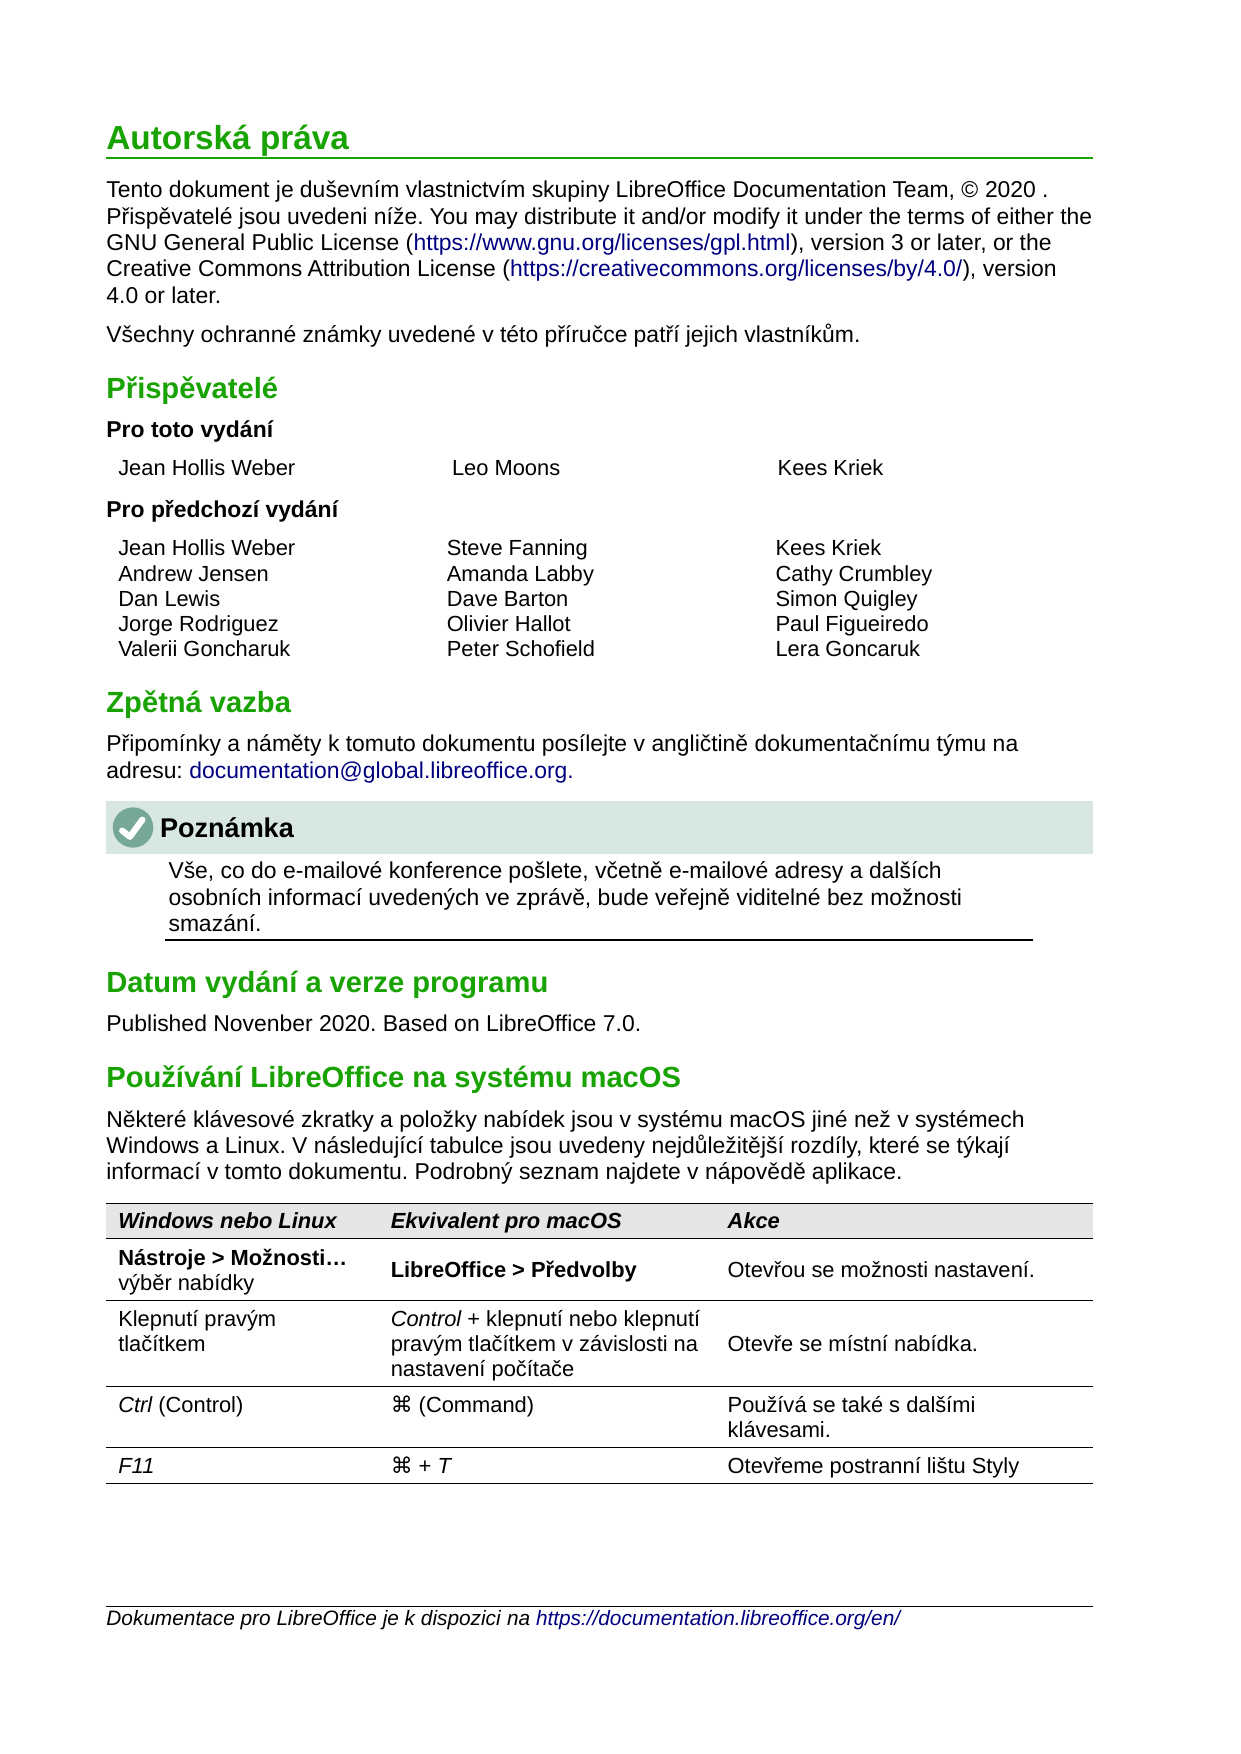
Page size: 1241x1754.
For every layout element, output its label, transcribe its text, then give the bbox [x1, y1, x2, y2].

subtitle Používání LibreOffice na systému macOS [106, 1060, 1093, 1094]
table_header Kees Kriek [764, 535, 1093, 561]
table_cell Lera Goncaruk [764, 636, 1093, 661]
table_cell F11 [106, 1448, 379, 1483]
table_cell Otevřou se možnosti nastavení. [716, 1239, 1093, 1299]
table_header Ekvivalent pro macOS [379, 1204, 716, 1238]
table_cell Klepnutí pravým tlačítkem [106, 1301, 379, 1386]
table_header Windows nebo Linux [106, 1204, 379, 1238]
text Vše, co do e-mailové konference pošlete, včetně e-mailové adresy a dalších osobních informací uvedených ve zprávě, bude veřejně viditelné bez možnosti smazání. [165, 854, 1033, 939]
table_cell Cathy Crumbley [764, 561, 1093, 586]
text Pro předchozí vydání [106, 496, 1093, 523]
table_cell Dan Lewis [106, 586, 435, 611]
table_cell ⌘ (Command) [379, 1387, 716, 1447]
table_cell Control + klepnutí nebo klepnutí pravým tlačítkem v závislosti na nastavení počítače [379, 1301, 716, 1386]
table_cell Andrew Jensen [106, 561, 435, 586]
text Některé klávesové zkratky a položky nabídek jsou v systému macOS jiné než v systémech Windows a Linux. V následující tabulce jsou uvedeny nejdůležitější rozdíly, které se týkají informací v tomto dokumentu. Podrobný seznam najdete v nápovědě aplikace. [106, 1106, 1093, 1185]
table_cell ⌘ + T [379, 1448, 716, 1483]
table_header Jean Hollis Weber [106, 455, 440, 485]
subtitle Zpětná vazba [106, 685, 1093, 718]
table_header Jean Hollis Weber [106, 535, 435, 561]
table_cell Jorge Rodriguez [106, 611, 435, 636]
table_cell Olivier Hallot [435, 611, 764, 636]
subtitle Datum vydání a verze programu [106, 965, 1093, 998]
subtitle Přispěvatelé [106, 371, 1093, 404]
table_header Leo Moons [440, 455, 766, 485]
text Připomínky a náměty k tomuto dokumentu posílejte v angličtině dokumentačnímu týmu na adresu: documentation@global.libreoffice.org. [106, 730, 1093, 783]
table_header Steve Fanning [435, 535, 764, 561]
text Pro toto vydání [106, 416, 1093, 442]
table_cell LibreOffice > Předvolby [379, 1239, 716, 1299]
table_cell Používá se také s dalšími klávesami. [716, 1387, 1093, 1447]
table_header Kees Kriek [766, 455, 1093, 485]
subtitle Autorská práva [106, 118, 1093, 157]
table_cell Valerii Goncharuk [106, 636, 435, 661]
table_header Akce [716, 1204, 1093, 1238]
table_cell Paul Figueiredo [764, 611, 1093, 636]
table_cell Peter Schofield [435, 636, 764, 661]
table_cell Otevře se místní nabídka. [716, 1301, 1093, 1386]
text Published Novenber 2020. Based on LibreOffice 7.0. [106, 1010, 1093, 1037]
table_cell Nástroje > Možnosti… výběr nabídky [106, 1239, 379, 1299]
table_cell Simon Quigley [764, 586, 1093, 611]
text Všechny ochranné známky uvedené v této příručce patří jejich vlastníkům. [106, 321, 1093, 347]
table_cell Ctrl (Control) [106, 1387, 379, 1447]
subtitle Poznámka [106, 801, 1093, 854]
table_cell Dave Barton [435, 586, 764, 611]
text Tento dokument je duševním vlastnictvím skupiny LibreOffice Documentation Team, © 2020 . Přispěvatelé jsou uvedeni níže. You may distribute it and/or modify it under the terms of either the GNU General Public License (https://www.gnu.org/licenses/gpl.html), version 3 or later, or the Creative Commons Attribution License (https://creativecommons.org/licenses/by/4.0/), version 4.0 or later. [106, 176, 1093, 308]
table_cell Otevřeme postranní lištu Styly [716, 1448, 1093, 1483]
table_cell Amanda Labby [435, 561, 764, 586]
